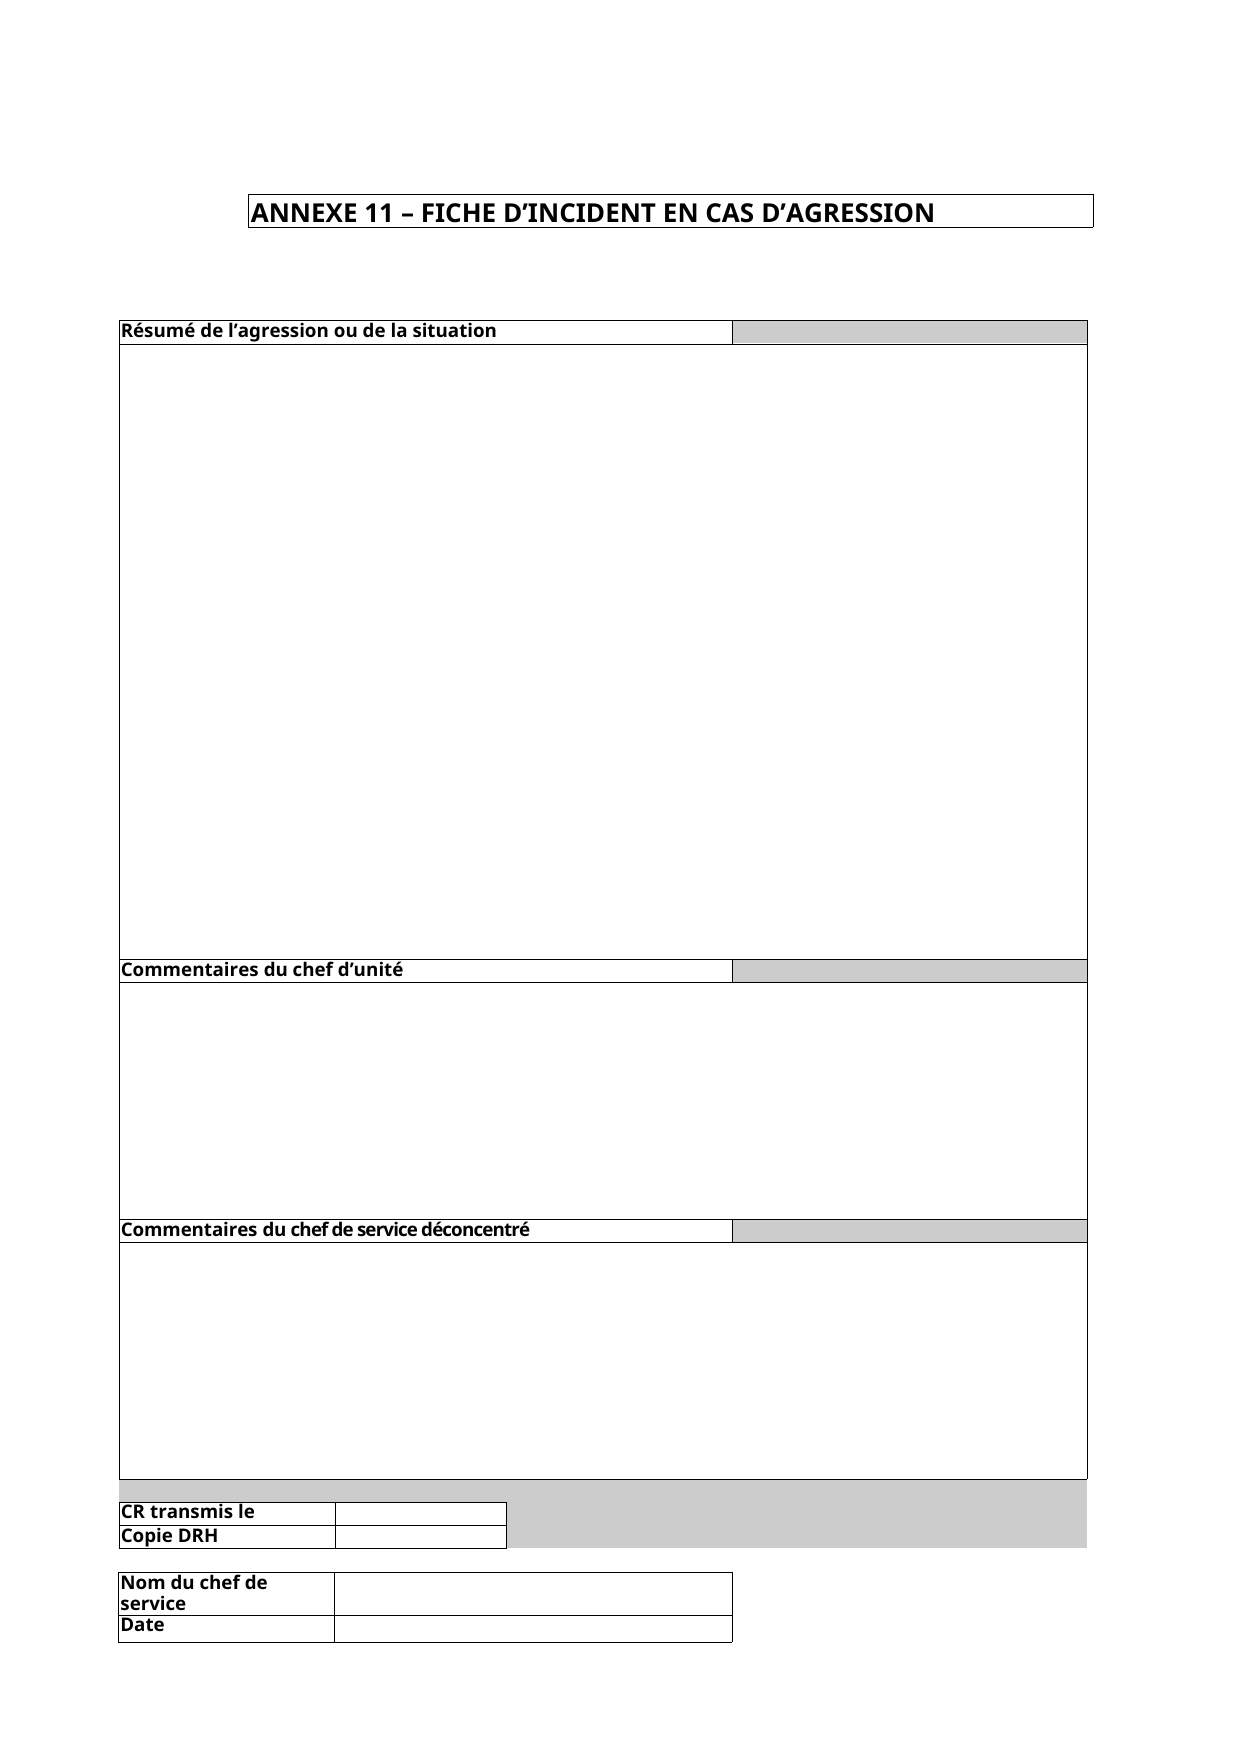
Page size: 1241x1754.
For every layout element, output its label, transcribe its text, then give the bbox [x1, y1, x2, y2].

table_cell CR transmis le [120, 1503, 335, 1525]
table_header [733, 321, 1087, 343]
table_header [335, 1573, 732, 1615]
table_cell [336, 1526, 506, 1548]
table_cell [120, 983, 1087, 1219]
table_cell [119, 1480, 1087, 1502]
table_cell [733, 1220, 1087, 1242]
table_cell Commentaires du chef d’unité [120, 960, 732, 982]
table_cell [507, 1502, 1087, 1548]
table_header Résumé de l’agression ou de la situation [120, 321, 732, 343]
table_cell [336, 1503, 506, 1525]
table_cell Copie DRH [120, 1526, 335, 1548]
table_cell [733, 960, 1087, 982]
table_cell [120, 345, 1087, 959]
table_cell [335, 1616, 732, 1642]
table_cell Commentaires du chef de service déconcentré [120, 1220, 732, 1242]
table_header Nom du chef de service [119, 1573, 334, 1615]
table_cell [120, 1243, 1087, 1479]
table_cell Date [119, 1616, 334, 1642]
